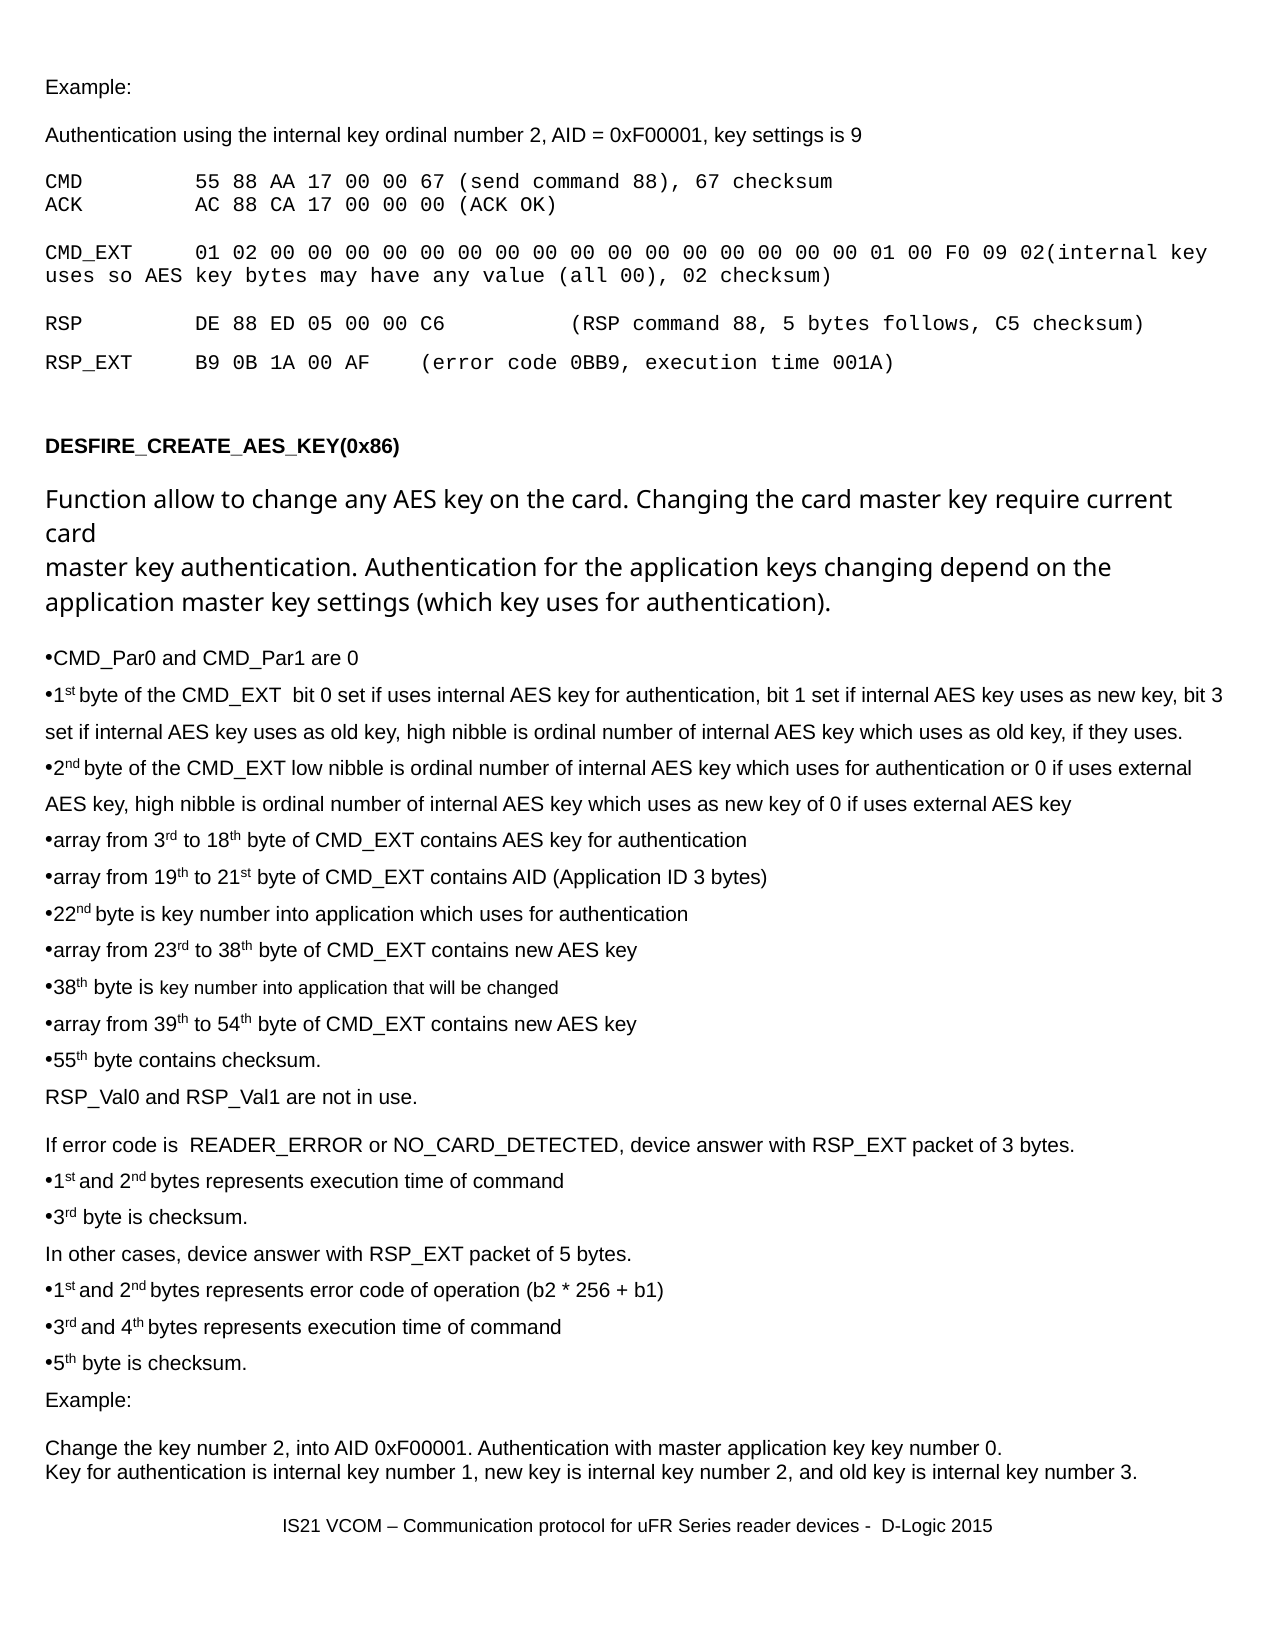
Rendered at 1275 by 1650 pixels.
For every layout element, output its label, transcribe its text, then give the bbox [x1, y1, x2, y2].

text Example: [45, 75, 1230, 99]
text master key authentication. Authentication for the application keys changing depend on the application master key settings (which key uses for authentication). [45, 550, 1230, 618]
list 1st and 2nd bytes represents error code of operation (b2 * 256 + b1) [45, 1278, 1230, 1302]
list array from 3rd to 18th byte of CMD_EXT contains AES key for authentication [45, 828, 1230, 852]
text CMD_EXT 01 02 00 00 00 00 00 00 00 00 00 00 00 00 00 00 00 00 01 00 F0 09 02(internal key uses so AES key bytes may have any value (all 00), 02 checksum) [45, 242, 1230, 289]
list array from 19th to 21st byte of CMD_EXT contains AID (Application ID 3 bytes) [45, 865, 1230, 889]
list array from 39th to 54th byte of CMD_EXT contains new AES key [45, 1011, 1230, 1036]
text RSP_EXT B9 0B 1A 00 AF (error code 0BB9, execution time 001A) [45, 352, 1230, 376]
list 5th byte is checksum. [45, 1351, 1230, 1376]
text DESFIRE_CREATE_AES_KEY(0x86) [45, 434, 1230, 458]
text RSP_Val0 and RSP_Val1 are not in use. [45, 1085, 1230, 1109]
list 3rd byte is checksum. [45, 1205, 1230, 1230]
list 55th byte contains checksum. [45, 1048, 1230, 1072]
list array from 23rd to 38th byte of CMD_EXT contains new AES key [45, 938, 1230, 962]
text In other cases, device answer with RSP_EXT packet of 5 bytes. [45, 1242, 1230, 1266]
text Change the key number 2, into AID 0xF00001. Authentication with master application key key number 0. [45, 1436, 1230, 1460]
text Key for authentication is internal key number 1, new key is internal key number 2, and old key is internal key number 3. [45, 1460, 1230, 1484]
list 2nd byte of the CMD_EXT low nibble is ordinal number of internal AES key which uses for authentication or 0 if uses external AES key, high nibble is ordinal number of internal AES key which uses as new key of 0 if uses external AES key [45, 756, 1230, 816]
text Function allow to change any AES key on the card. Changing the card master key require current card [45, 482, 1230, 550]
list 1st byte of the CMD_EXT bit 0 set if uses internal AES key for authentication, bit 1 set if internal AES key uses as new key, bit 3 set if internal AES key uses as old key, high nibble is ordinal number of internal AES key which uses as old key, if they uses. [45, 683, 1230, 744]
list 38th byte is key number into application that will be changed [45, 975, 1230, 999]
text Example: [45, 1388, 1230, 1412]
text If error code is READER_ERROR or NO_CARD_DETECTED, device answer with RSP_EXT packet of 3 bytes. [45, 1133, 1230, 1157]
list 3rd and 4th bytes represents execution time of command [45, 1314, 1230, 1339]
list CMD_Par0 and CMD_Par1 are 0 [45, 646, 1230, 671]
text Authentication using the internal key ordinal number 2, AID = 0xF00001, key settings is 9 [45, 123, 1230, 147]
list 22nd byte is key number into application which uses for authentication [45, 901, 1230, 926]
text ACK AC 88 CA 17 00 00 00 (ACK OK) [45, 194, 1230, 218]
text CMD 55 88 AA 17 00 00 67 (send command 88), 67 checksum [45, 171, 1230, 194]
list 1st and 2nd bytes represents execution time of command [45, 1168, 1230, 1193]
text RSP DE 88 ED 05 00 00 C6 (RSP command 88, 5 bytes follows, C5 checksum) [45, 313, 1230, 336]
